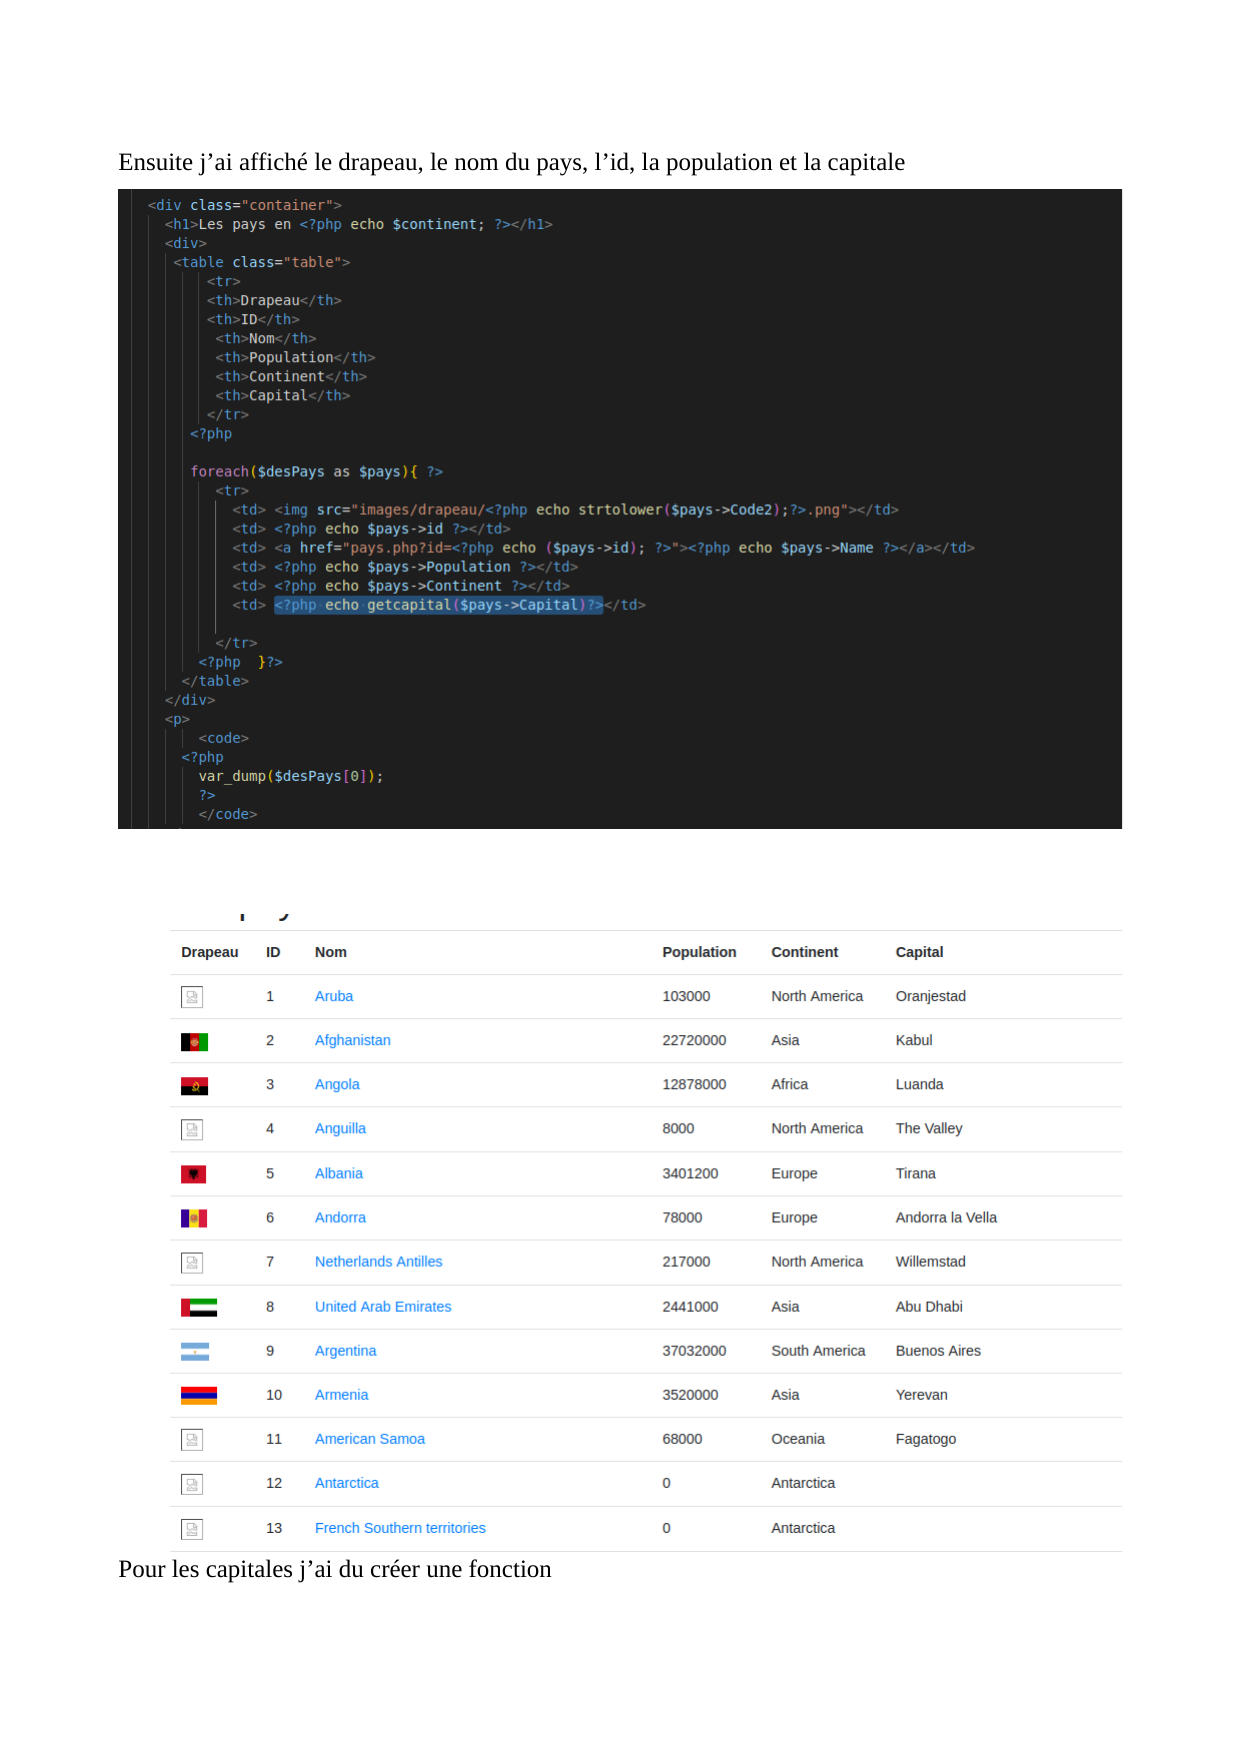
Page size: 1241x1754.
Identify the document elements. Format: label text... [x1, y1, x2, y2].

text Ensuite j’ai affiché le drapeau, le nom du pays, l’id, la population et la capitale [118, 147, 1122, 176]
picture [118, 189, 1123, 829]
picture [118, 914, 1123, 1554]
text Pour les capitales j’ai du créer une fonction [118, 1554, 1122, 1582]
